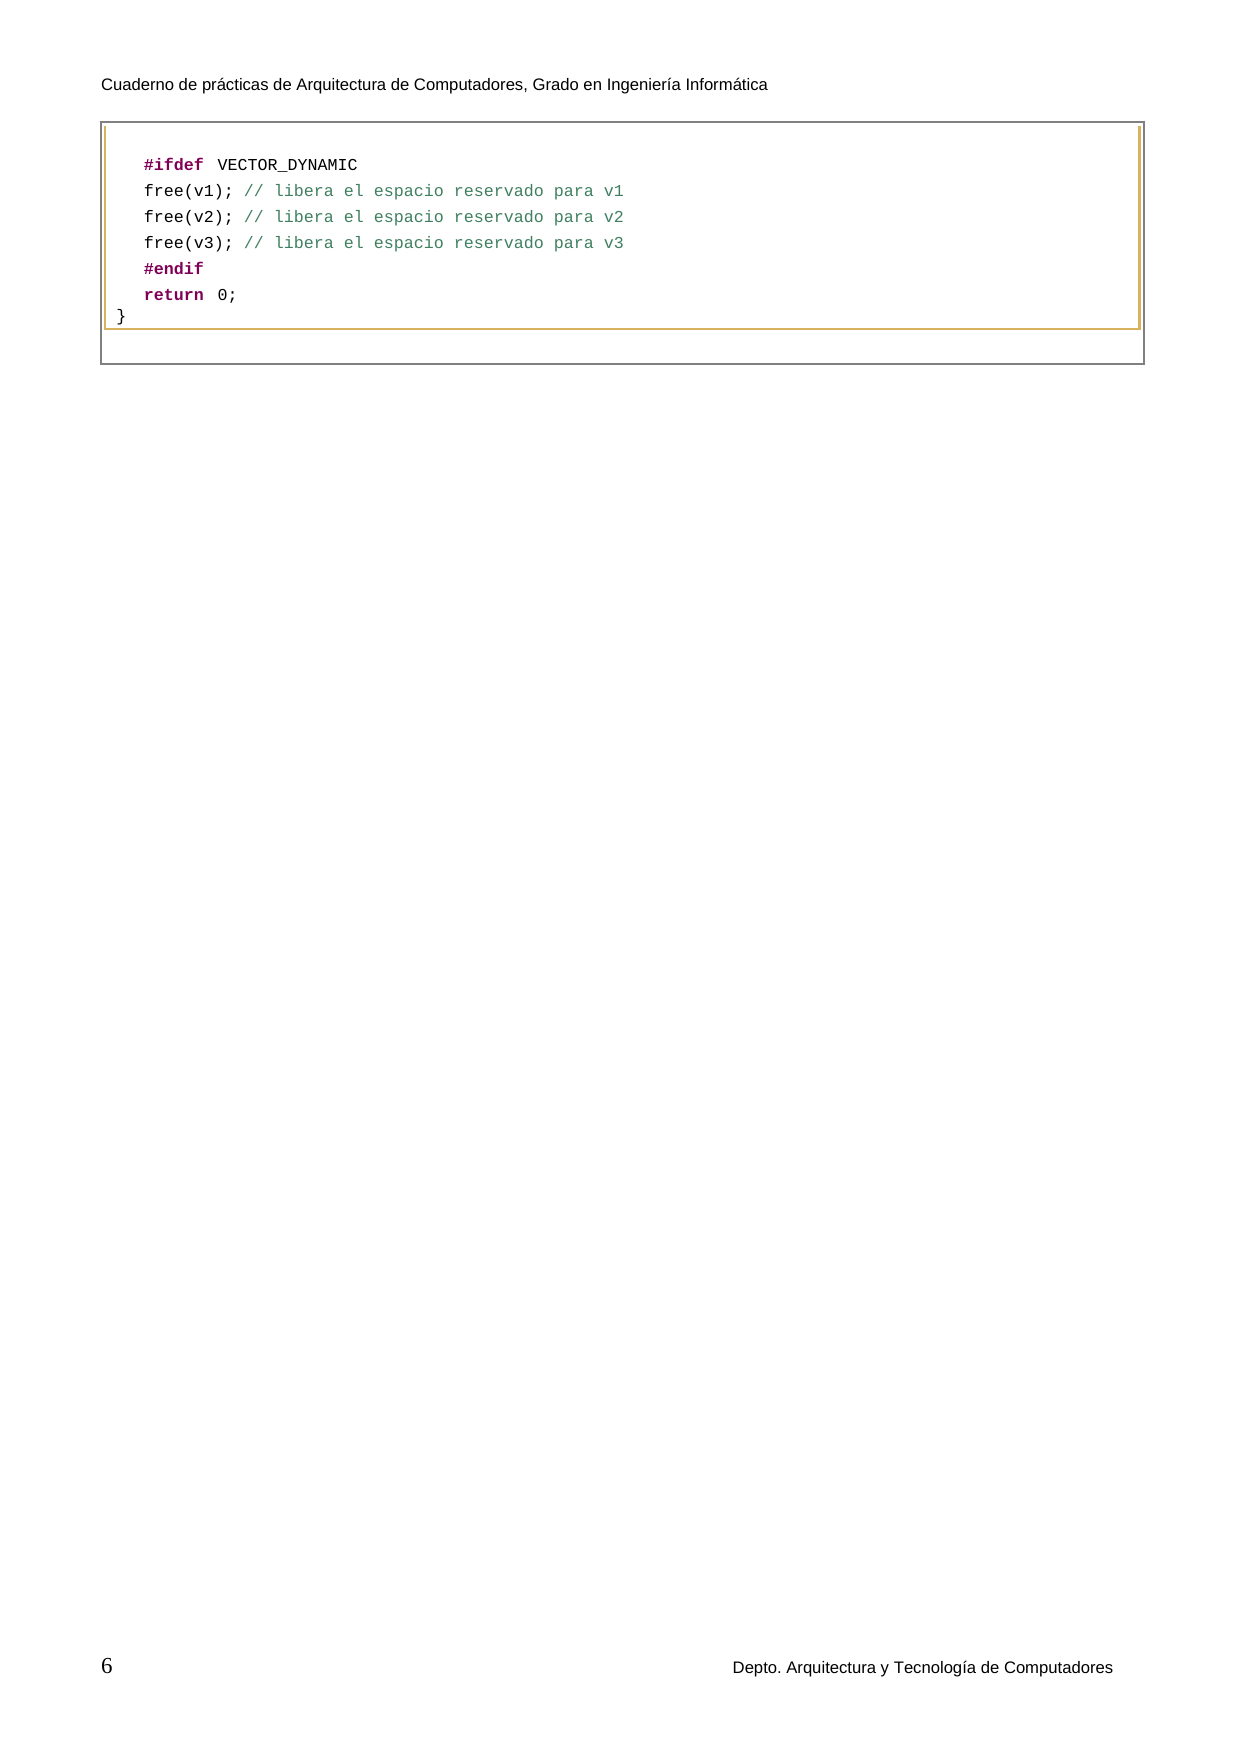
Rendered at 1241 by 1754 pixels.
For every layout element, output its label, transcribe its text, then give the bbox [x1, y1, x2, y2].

table_cell #ifdef VECTOR_DYNAMIC free(v1); // libera el espacio reservado para v1 free(v2); // libera el espacio reservado para v2 free(v3); // libera el espacio reservado para v3 #endif return 0; } [102, 123, 1143, 362]
